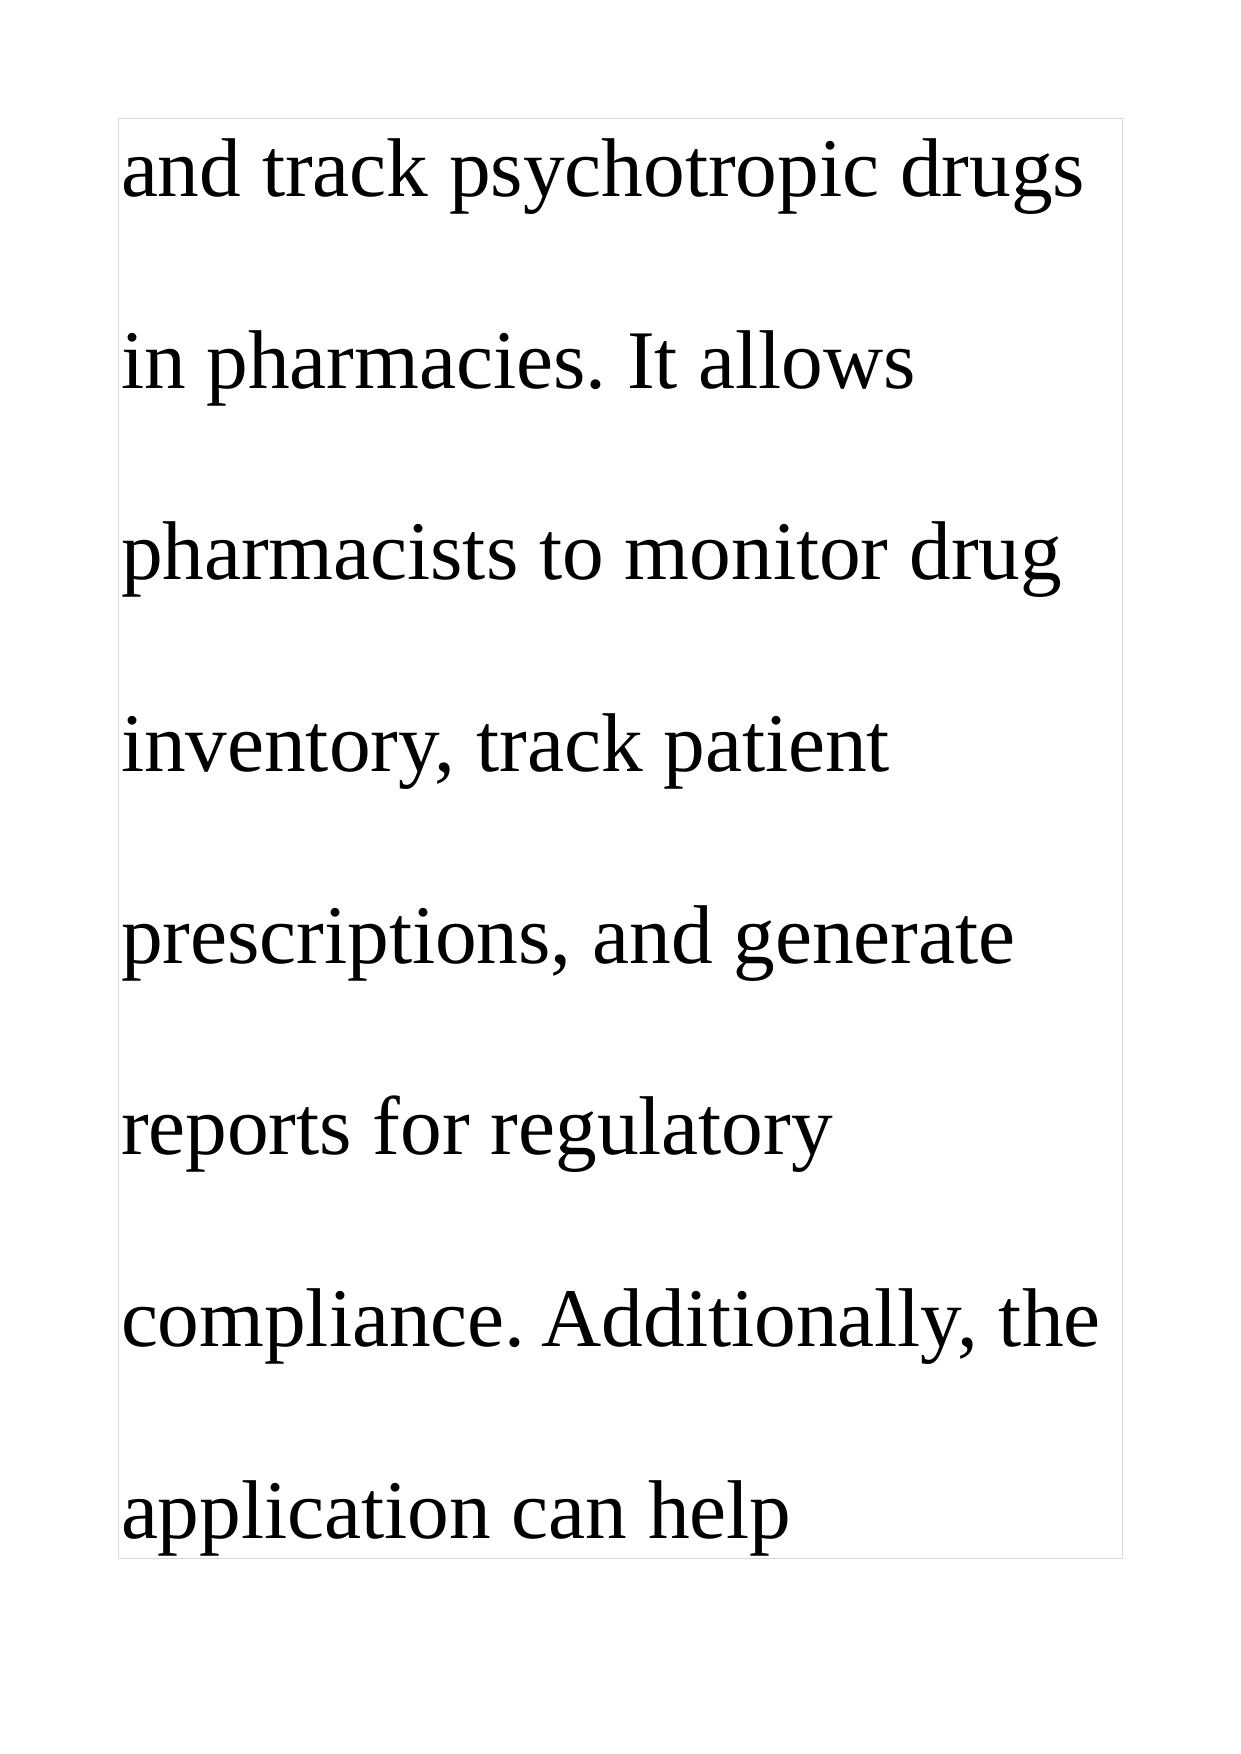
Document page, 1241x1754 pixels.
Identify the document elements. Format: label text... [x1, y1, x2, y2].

text and track psychotropic drugs in pharmacies. It allows pharmacists to monitor drug inventory, track patient prescriptions, and generate reports for regulatory compliance. Additionally, the application can help [119, 119, 1122, 1558]
